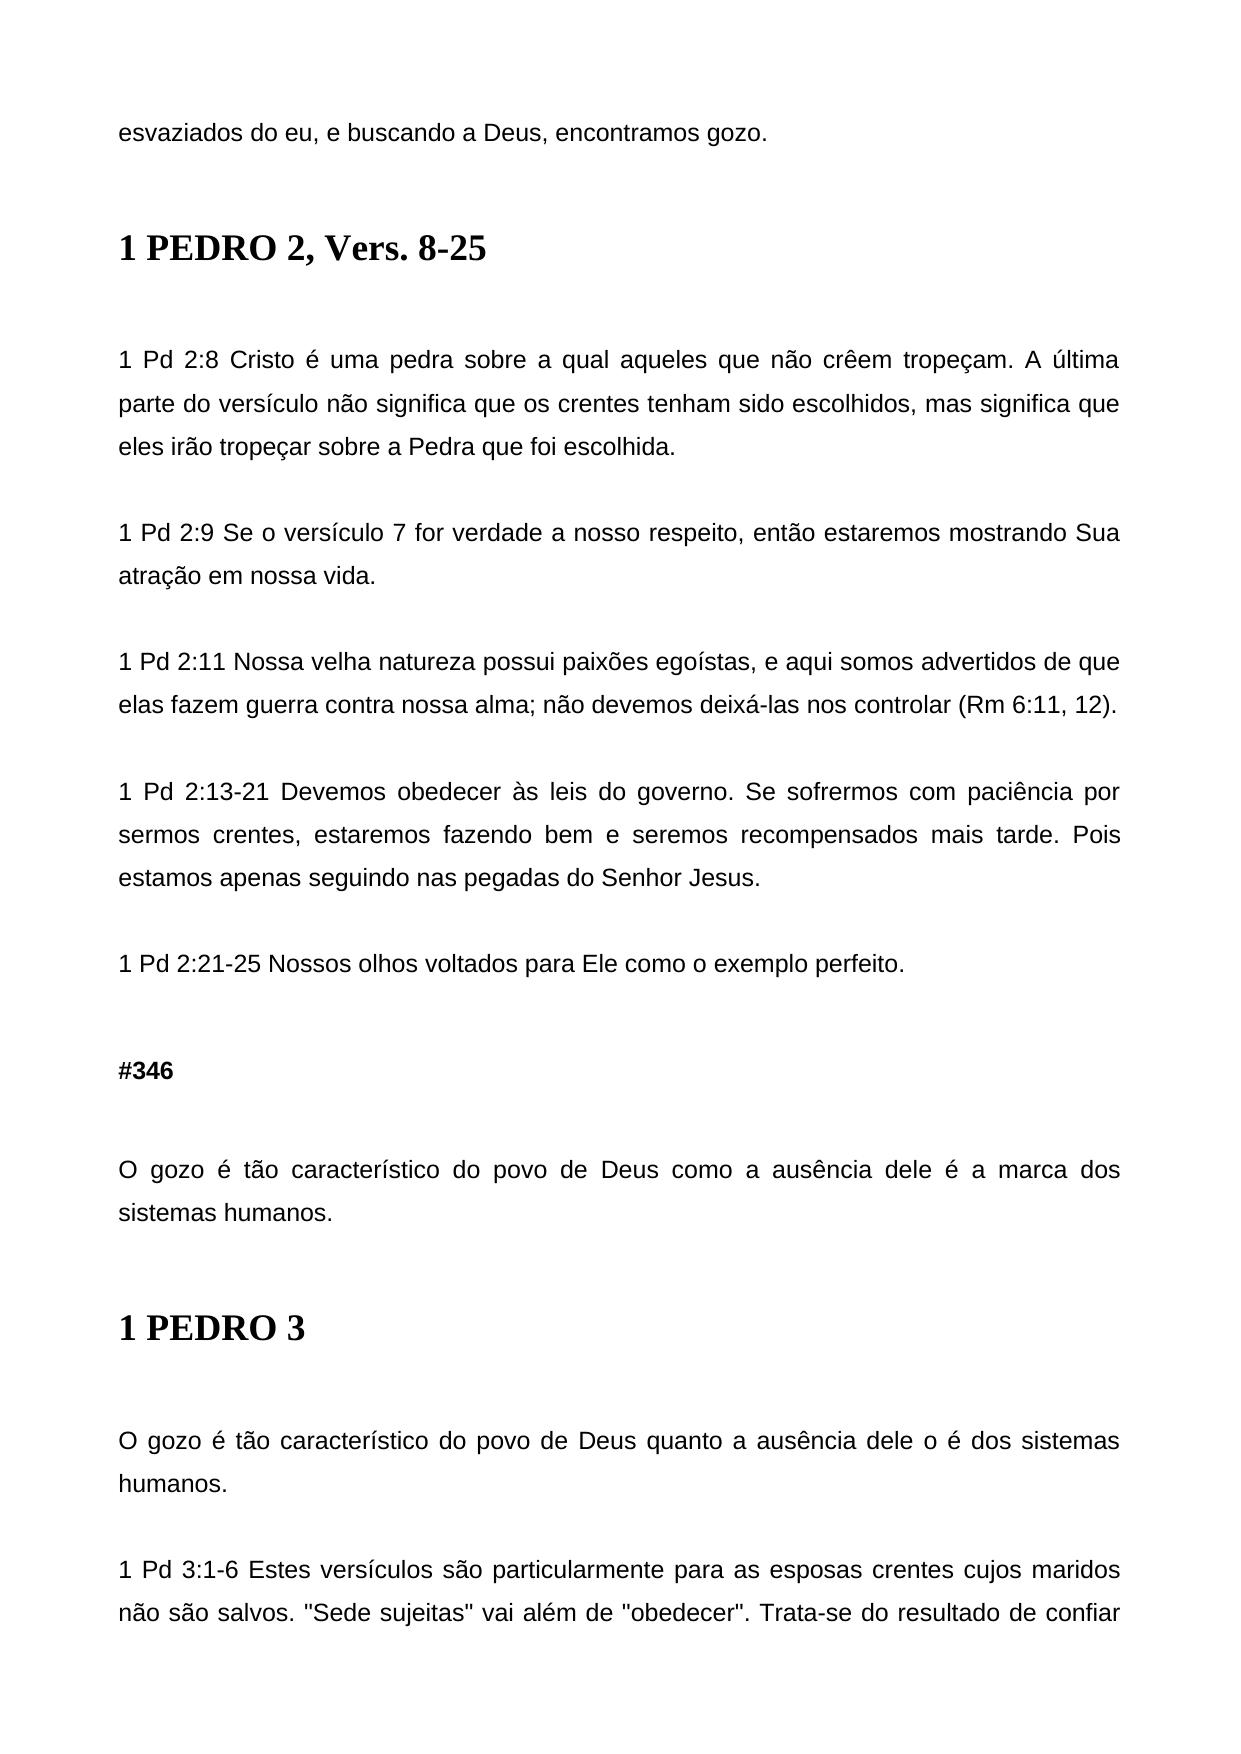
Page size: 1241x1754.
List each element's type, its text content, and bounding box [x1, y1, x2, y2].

text 1 Pd 2:8 Cristo é uma pedra sobre a qual aqueles que não crêem tropeçam. A última parte do versículo não significa que os crentes tenham sido escolhidos, mas significa que eles irão tropeçar sobre a Pedra que foi escolhida. [118, 346, 1122, 461]
text 1 Pd 2:11 Nossa velha natureza possui paixões egoístas, e aqui somos advertidos de que elas fazem guerra contra nossa alma; não devemos deixá-las nos controlar (Rm 6:11, 12). [118, 647, 1122, 719]
text esvaziados do eu, e buscando a Deus, encontramos gozo. [118, 118, 1122, 147]
text 1 Pd 3:1-6 Estes versículos são particularmente para as esposas crentes cujos maridos não são salvos. "Sede sujeitas" vai além de "obedecer". Trata-se do resultado de confiar [118, 1555, 1122, 1627]
text 1 Pd 2:21-25 Nossos olhos voltados para Ele como o exemplo perfeito. [118, 949, 1122, 978]
text 1 Pd 2:9 Se o versículo 7 for verdade a nosso respeito, então estaremos mostrando Sua atração em nossa vida. [118, 518, 1122, 590]
subtitle #346 [118, 1056, 1122, 1085]
subtitle 1 PEDRO 2, Vers. 8-25 [118, 225, 1122, 268]
text O gozo é tão característico do povo de Deus como a ausência dele é a marca dos sistemas humanos. [118, 1155, 1122, 1227]
subtitle 1 PEDRO 3 [118, 1305, 1122, 1348]
text 1 Pd 2:13-21 Devemos obedecer às leis do governo. Se sofrermos com paciência por sermos crentes, estaremos fazendo bem e seremos recompensados mais tarde. Pois estamos apenas seguindo nas pegadas do Senhor Jesus. [118, 777, 1122, 892]
text O gozo é tão característico do povo de Deus quanto a ausência dele o é dos sistemas humanos. [118, 1426, 1122, 1497]
